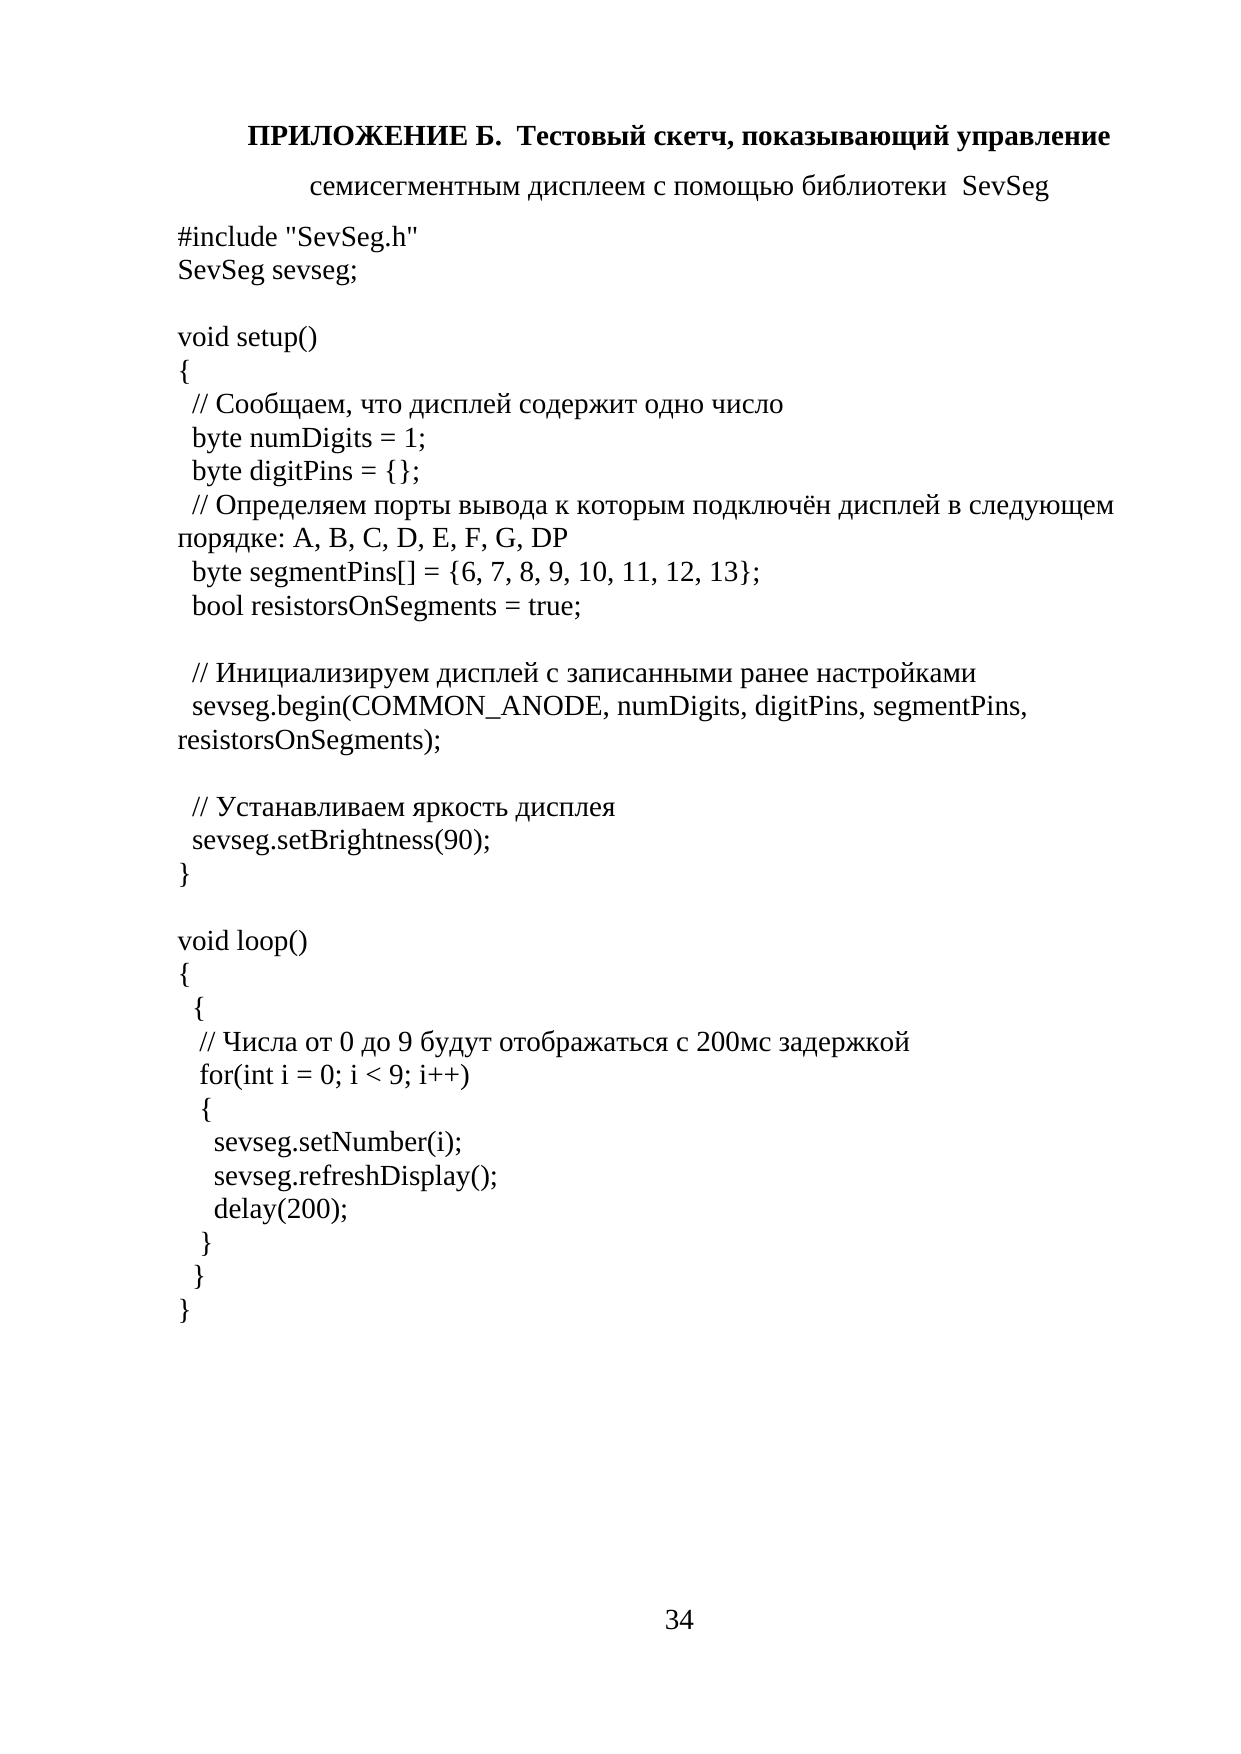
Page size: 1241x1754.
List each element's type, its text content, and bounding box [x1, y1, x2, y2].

text byte numDigits = 1; [177, 420, 1181, 453]
text { [177, 957, 1181, 990]
text } [177, 1225, 1181, 1258]
text } [177, 1292, 1181, 1326]
subtitle ПРИЛОЖЕНИЕ Б. Тестовый скетч, показывающий управление семисегментным дисплеем с помощью библиотеки SevSeg [177, 118, 1181, 202]
text SevSeg sevseg; [177, 252, 1181, 286]
text } [177, 856, 1181, 889]
text // Инициализируем дисплей с записанными ранее настройками [177, 655, 1181, 688]
text { [177, 353, 1181, 386]
text bool resistorsOnSegments = true; [177, 588, 1181, 621]
text // Определяем порты вывода к которым подключён дисплей в следующем порядке: A, B, C, D, E, F, G, DP [177, 487, 1181, 554]
text } [177, 1258, 1181, 1292]
text sevseg.setBrightness(90); [177, 822, 1181, 856]
text // Устанавливаем яркость дисплея [177, 789, 1181, 822]
text for(int i = 0; i < 9; i++) [177, 1057, 1181, 1091]
text sevseg.begin(COMMON_ANODE, numDigits, digitPins, segmentPins, resistorsOnSegments); [177, 688, 1181, 755]
text { [177, 990, 1181, 1024]
text void setup() [177, 319, 1181, 353]
text byte digitPins = {}; [177, 453, 1181, 487]
text sevseg.refreshDisplay(); [177, 1158, 1181, 1191]
text // Числа от 0 до 9 будут отображаться с 200мс задержкой [177, 1024, 1181, 1057]
text #include "SevSeg.h" [177, 219, 1181, 252]
text // Сообщаем, что дисплей содержит одно число [177, 386, 1181, 420]
text sevseg.setNumber(i); [177, 1124, 1181, 1158]
text { [177, 1091, 1181, 1124]
text delay(200); [177, 1191, 1181, 1225]
text byte segmentPins[] = {6, 7, 8, 9, 10, 11, 12, 13}; [177, 554, 1181, 588]
text void loop() [177, 923, 1181, 957]
